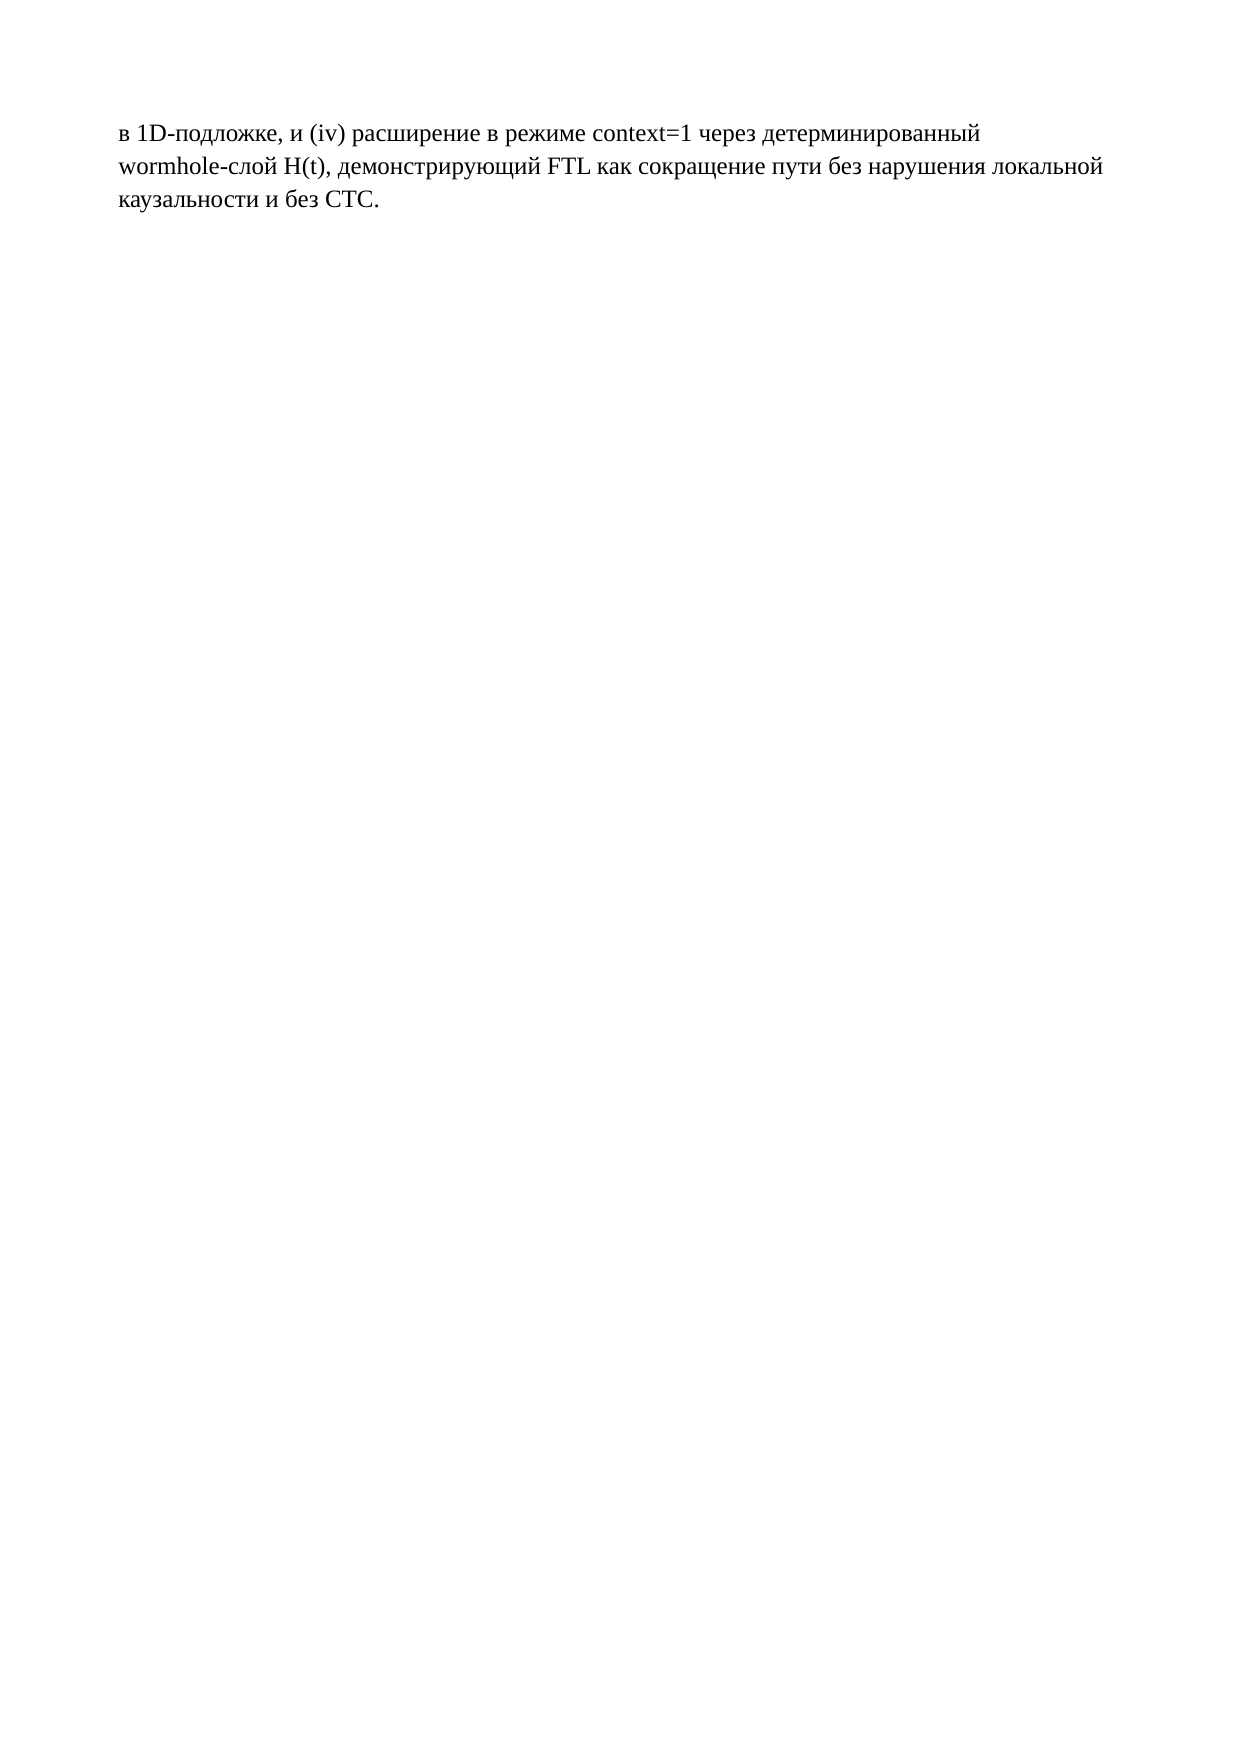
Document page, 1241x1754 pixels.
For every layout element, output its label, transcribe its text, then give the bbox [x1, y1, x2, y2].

text в 1D‑подложке, и (iv) расширение в режиме context=1 через детерминированный wormhole‑слой H(t), демонстрирующий FTL как сокращение пути без нарушения локальной каузальности и без CTC. [118, 118, 1122, 213]
